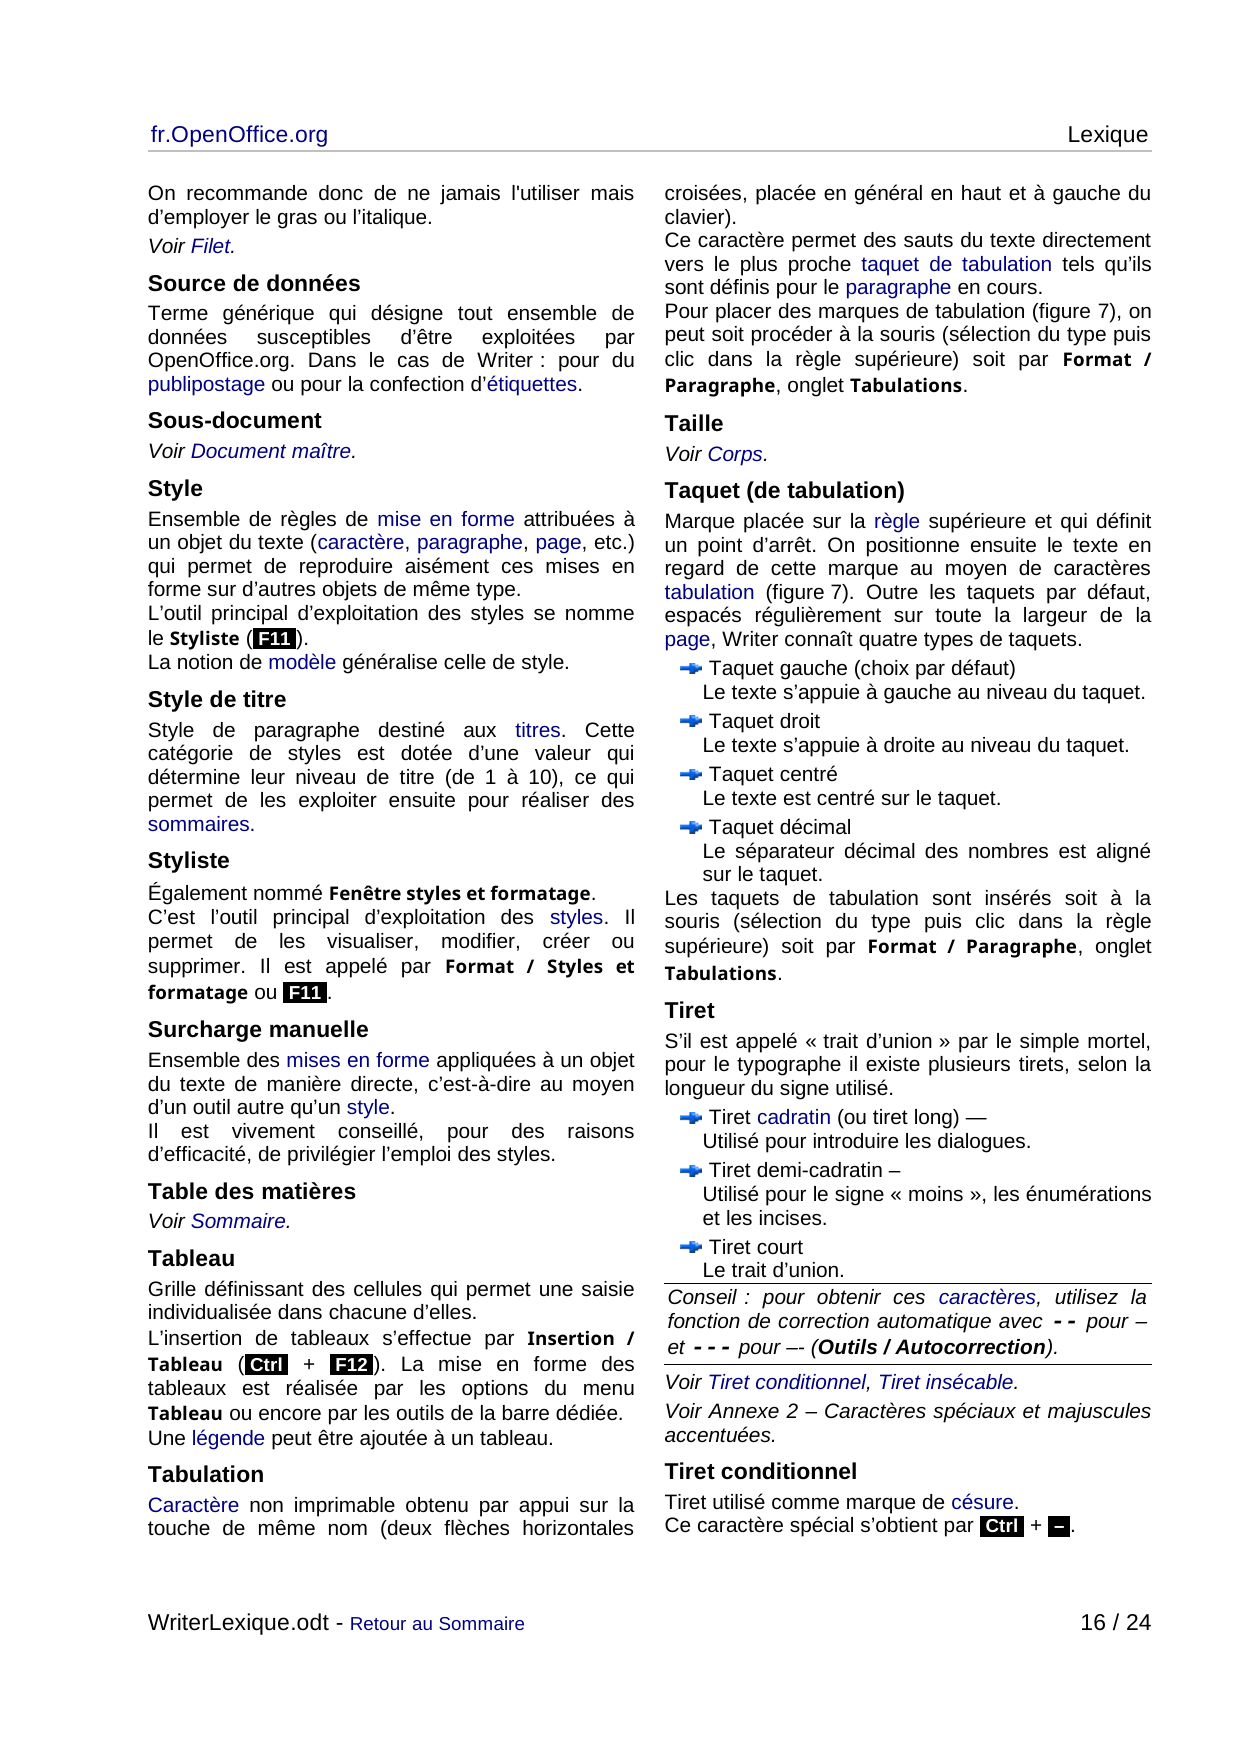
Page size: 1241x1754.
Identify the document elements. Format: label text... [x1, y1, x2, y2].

text Voir Sommaire. [148, 1210, 635, 1233]
text Ce caractère spécial s’obtient par Ctrl + – . [664, 1514, 1152, 1537]
text Ensemble des mises en forme appliquées à un objet du texte de manière directe, c’est-à-dire au moyen d’un outil autre qu’un style. [148, 1048, 635, 1119]
picture [680, 1112, 702, 1124]
list Tiret court Le trait d’union. [679, 1235, 1152, 1282]
text Il est vivement conseillé, pour des raisons d’efficacité, de privilégier l’emploi des styles. [148, 1119, 635, 1166]
text La notion de modèle généralise celle de style. [148, 651, 635, 674]
text Voir Filet. [148, 234, 635, 258]
picture [680, 1241, 702, 1253]
text Style de paragraphe destiné aux titres. Cette catégorie de styles est dotée d’une valeur qui détermine leur niveau de titre (de 1 à 10), ce qui permet de les exploiter ensuite pour réaliser des sommaires. [148, 718, 635, 836]
list Taquet décimal Le séparateur décimal des nombres est aligné sur le taquet. [679, 816, 1152, 886]
text Ce caractère permet des sauts du texte directement vers le plus proche taquet de tabulation tels qu’ils sont définis pour le paragraphe en cours. [664, 229, 1152, 299]
text Surcharge manuelle [148, 1017, 635, 1043]
text Marque placée sur la règle supérieure et qui définit un point d’arrêt. On positionne ensuite le texte en regard de cette marque au moyen de caractères tabulation (figure 7). Outre les taquets par défaut, espacés régulièrement sur toute la largeur de la page, Writer connaît quatre types de taquets. [664, 509, 1152, 651]
list Tiret demi-cadratin – Utilisé pour le signe « moins », les énumérations et les incises. [679, 1159, 1152, 1229]
text Taquet (de tabulation) [664, 477, 1152, 503]
text Tiret [664, 997, 1152, 1023]
text Voir Tiret conditionnel, Tiret insécable. [664, 1370, 1152, 1394]
text Source de données [148, 270, 635, 296]
text croisées, placée en général en haut et à gauche du clavier). [664, 182, 1152, 229]
text Voir Annexe 2 – Caractères spéciaux et majuscules accentuées. [664, 1399, 1152, 1447]
text Voir Corps. [664, 442, 1152, 466]
text Conseil : pour obtenir ces caractères, utilisez la fonction de correction automatique avec -- pour – et --- pour –- (Outils / Autocorrection). [664, 1284, 1152, 1364]
text Les taquets de tabulation sont insérés soit à la souris (sélection du type puis clic dans la règle supérieure) soit par Format / Paragraphe, onglet Tabulations. [664, 886, 1152, 986]
text Grille définissant des cellules qui permet une saisie individualisée dans chacune d’elles. [148, 1277, 635, 1324]
text On recommande donc de ne jamais l'utiliser mais d’employer le gras ou l’italique. [148, 182, 635, 229]
text Ensemble de règles de mise en forme attribuées à un objet du texte (caractère, paragraphe, page, etc.) qui permet de reproduire aisément ces mises en forme sur d’autres objets de même type. [148, 507, 635, 601]
text Une légende peut être ajoutée à un tableau. [148, 1426, 635, 1449]
picture [680, 821, 702, 834]
text Tabulation [148, 1461, 635, 1487]
text S’il est appelé « trait d’union » par le simple mortel, pour le typographe il existe plusieurs tirets, selon la longueur du signe utilisé. [664, 1029, 1152, 1100]
list Taquet gauche (choix par défaut) Le texte s’appuie à gauche au niveau du taquet. [679, 657, 1152, 704]
text Style [148, 475, 635, 501]
picture [680, 715, 702, 727]
text C’est l’outil principal d’exploitation des styles. Il permet de les visualiser, modifier, créer ou supprimer. Il est appelé par Format / Styles et formatage ou F11 . [148, 906, 635, 1005]
text Styliste [148, 848, 635, 874]
text Sous-document [148, 408, 635, 434]
text Style de titre [148, 686, 635, 712]
text L’outil principal d’exploitation des styles se nomme le Styliste ( F11 ). [148, 601, 635, 651]
text Pour placer des marques de tabulation (figure 7), on peut soit procéder à la souris (sélection du type puis clic dans la règle supérieure) soit par Format / Paragraphe, onglet Tabulations. [664, 299, 1152, 398]
text Tiret utilisé comme marque de césure. [664, 1490, 1152, 1514]
list Taquet centré Le texte est centré sur le taquet. [679, 763, 1152, 810]
picture [680, 769, 702, 780]
text Table des matières [148, 1178, 635, 1204]
text Également nommé Fenêtre styles et forma­tage. [148, 879, 635, 906]
text Caractère non imprimable obtenu par appui sur la touche de même nom (deux flèches horizontales [148, 1493, 635, 1540]
text Tableau [148, 1245, 635, 1271]
text Terme générique qui désigne tout ensemble de données susceptibles d’être exploitées par OpenOffice.org. Dans le cas de Writer : pour du publipostage ou pour la confection d’étiquettes. [148, 302, 635, 396]
text Tiret conditionnel [664, 1458, 1152, 1484]
picture [680, 1165, 702, 1177]
list Tiret cadratin (ou tiret long) — Utilisé pour introduire les dialogues. [679, 1106, 1152, 1153]
text Voir Document maître. [148, 440, 635, 463]
text Taille [664, 410, 1152, 436]
text L’insertion de tableaux s’effectue par Insertion / Tableau ( Ctrl + F12 ). La mise en forme des tableaux est réalisée par les options du menu Tableau ou encore par les outils de la barre dédiée. [148, 1324, 635, 1426]
list Taquet droit Le texte s’appuie à droite au niveau du taquet. [679, 710, 1152, 757]
picture [680, 663, 702, 674]
